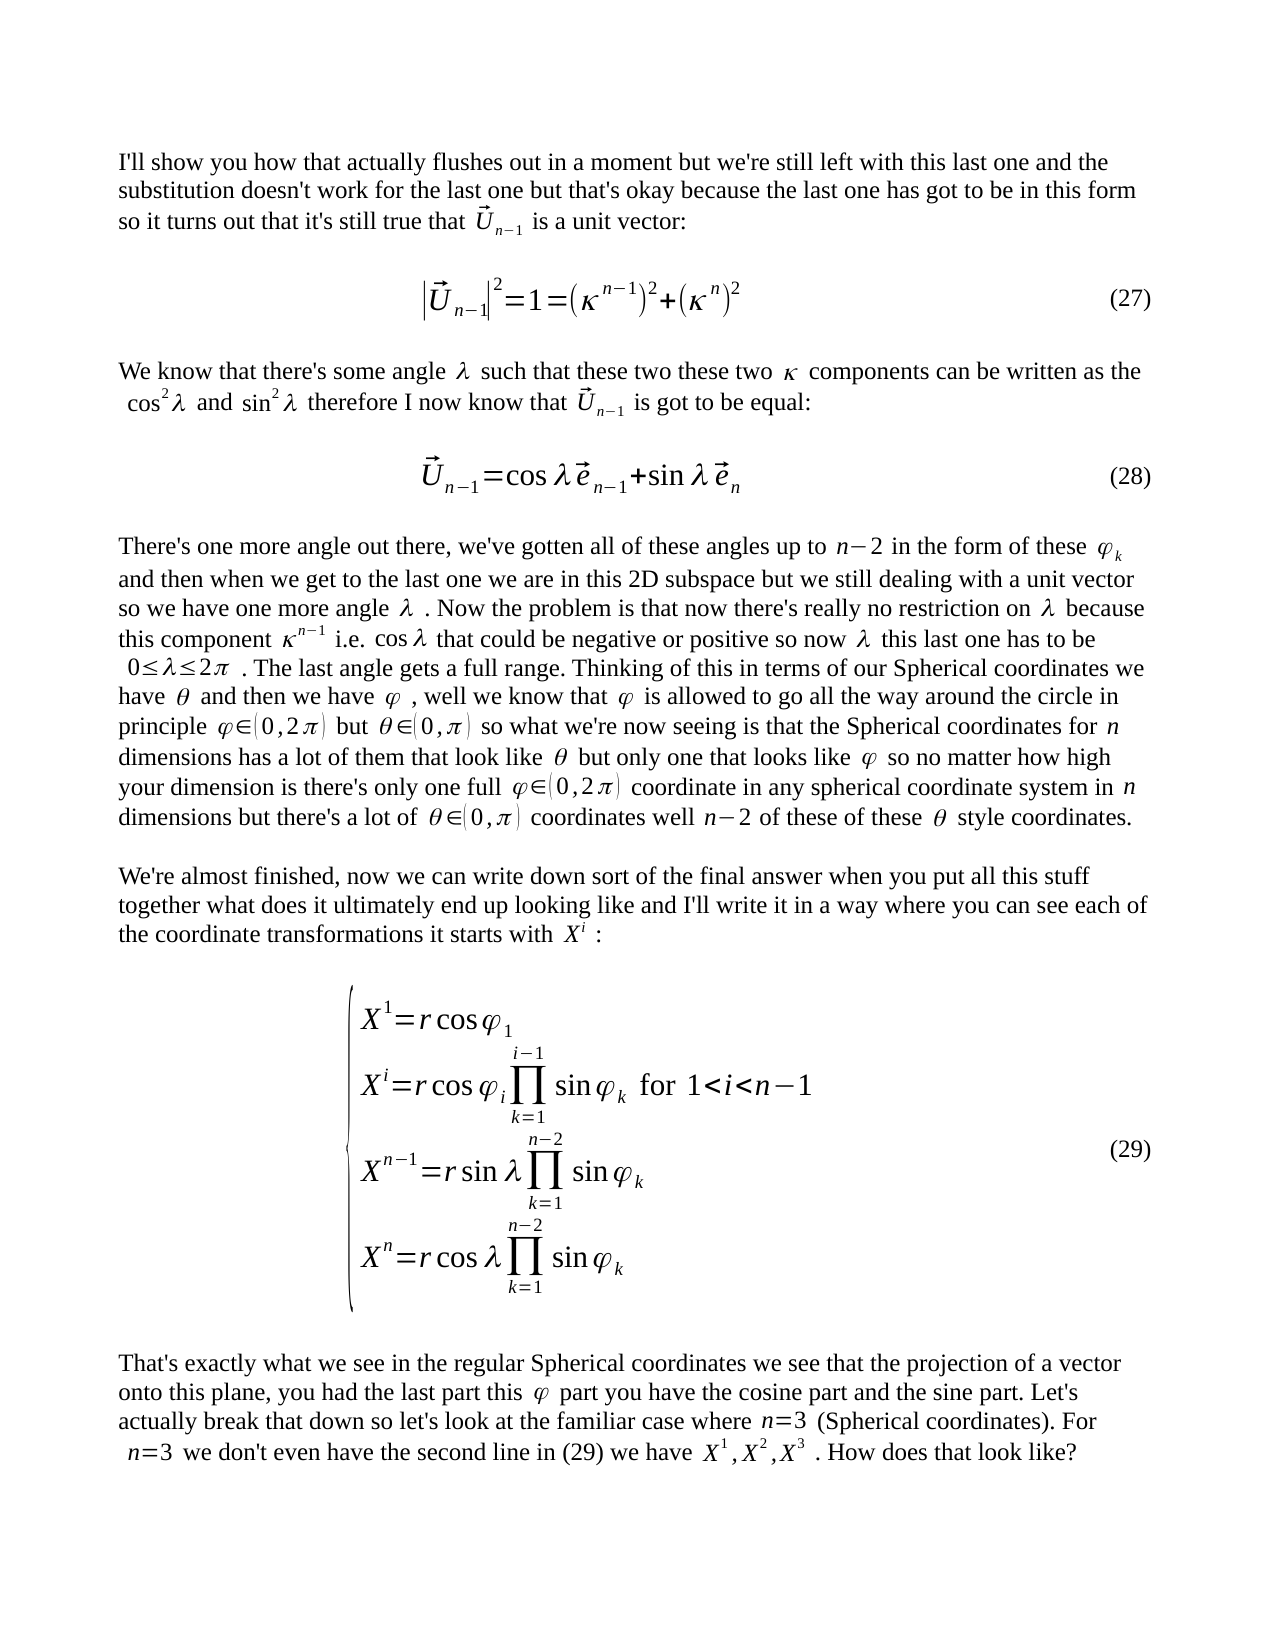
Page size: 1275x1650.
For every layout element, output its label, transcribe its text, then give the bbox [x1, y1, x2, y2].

table_header [118, 268, 1041, 327]
text That's exactly what we see in the regular Spherical coordinates we see that the projection of a vector onto this plane, you had the last part thispart you have the cosine part and the sine part. Let's actually break that down so let's look at the familiar case where(Spherical coordinates). Forwe don't even have the second line in (29) we have. How does that look like? [118, 1348, 1157, 1466]
table_header [118, 449, 1041, 503]
text I'll show you how that actually flushes out in a moment but we're still left with this last one and the substitution doesn't work for the last one but that's okay because the last one has got to be in this form [118, 147, 1157, 204]
text There's one more angle out there, we've gotten all of these angles up toin the form of these and then when we get to the last one we are in this 2D subspace but we still dealing with a unit vector so we have one more angle. Now the problem is that now there's really no restriction onbecause this componenti.e.that could be negative or positive so nowthis last one has to be. The last angle gets a full range. Thinking of this in terms of our Spherical coordinates we haveand then we have, well we know thatis allowed to go all the way around the circle in principlebutso what we're now seeing is that the Spherical coordinates for dimensions has a lot of them that look likebut only one that looks likeso no matter how high your dimension is there's only one fullcoordinate in any spherical coordinate system in dimensions but there's a lot ofcoordinates wellof these of thesestyle coordinates. [118, 531, 1157, 832]
text We're almost finished, now we can write down sort of the final answer when you put all this stuff together what does it ultimately end up looking like and I'll write it in a way where you can see each of the coordinate transformations it starts with: [118, 861, 1157, 948]
text so it turns out that it's still true thatis a unit vector: [118, 204, 1157, 239]
table_header (28) [1041, 449, 1157, 503]
table_header (27) [1041, 268, 1157, 327]
table_header (29) [1041, 977, 1157, 1319]
table_header [118, 977, 1041, 1319]
text We know that there's some anglesuch that these two these twocomponents can be written as the andtherefore I now know thatis got to be equal: [118, 356, 1157, 420]
